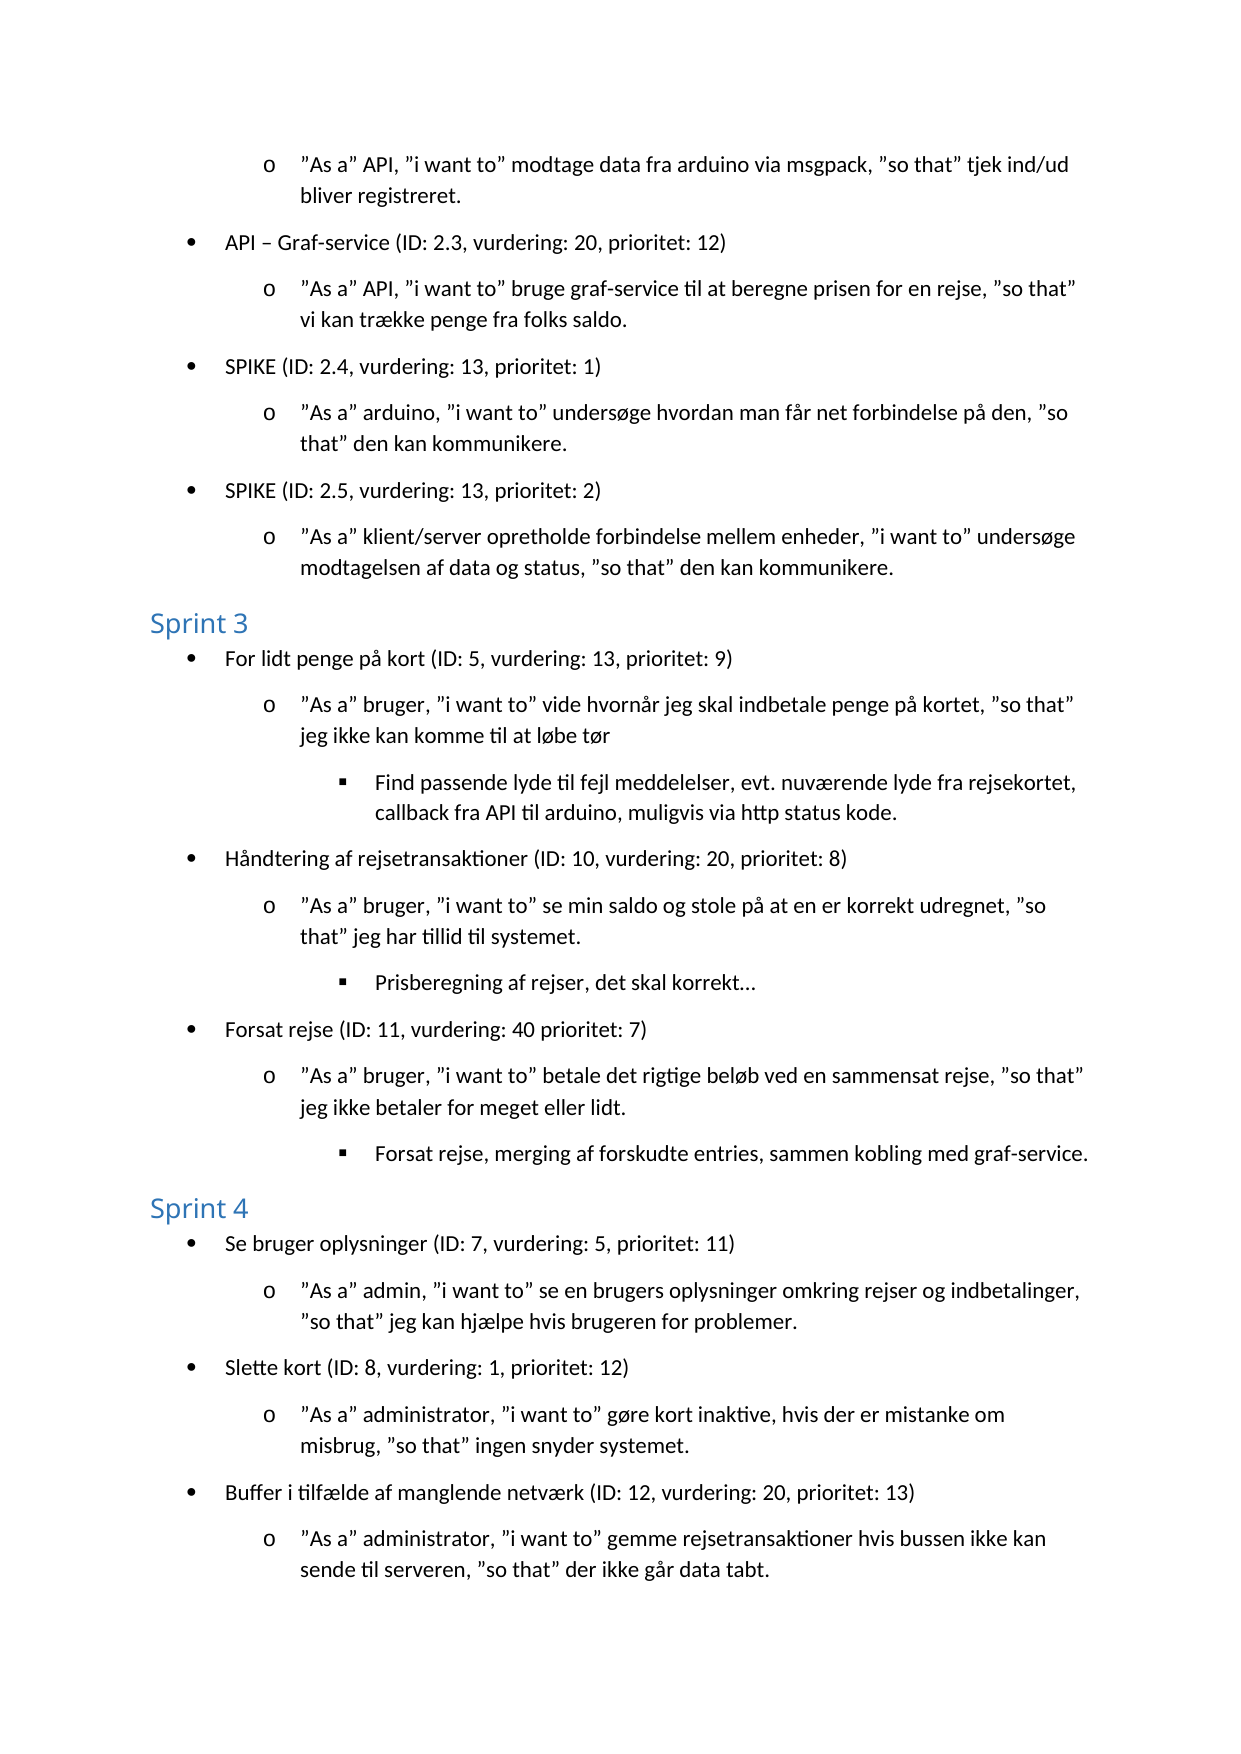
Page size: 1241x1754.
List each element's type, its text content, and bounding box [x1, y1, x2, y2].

list ”As a” arduino, ”i want to” undersøge hvordan man får net forbindelse på den, ”so that” den kan kommunikere. [262, 398, 1090, 457]
list Håndtering af rejsetransaktioner (ID: 10, vurdering: 20, prioritet: 8) [187, 844, 1090, 872]
list ”As a” klient/server opretholde forbindelse mellem enheder, ”i want to” undersøge modtagelsen af data og status, ”so that” den kan kommunikere. [262, 522, 1090, 582]
list API – Graf-service (ID: 2.3, vurdering: 20, prioritet: 12) [187, 228, 1090, 256]
subtitle Sprint 3 [150, 604, 1090, 641]
subtitle Sprint 4 [150, 1190, 1090, 1227]
list ”As a” bruger, ”i want to” se min saldo og stole på at en er korrekt udregnet, ”so that” jeg har tillid til systemet. [262, 891, 1090, 950]
list ”As a” bruger, ”i want to” betale det rigtige beløb ved en sammensat rejse, ”so that” jeg ikke betaler for meget eller lidt. [262, 1062, 1090, 1121]
list Forsat rejse (ID: 11, vurdering: 40 prioritet: 7) [187, 1015, 1090, 1043]
list Slette kort (ID: 8, vurdering: 1, prioritet: 12) [187, 1353, 1090, 1381]
list Buffer i tilfælde af manglende netværk (ID: 12, vurdering: 20, prioritet: 13) [187, 1478, 1090, 1506]
list For lidt penge på kort (ID: 5, vurdering: 13, prioritet: 9) [187, 644, 1090, 672]
list Prisberegning af rejser, det skal korrekt… [337, 968, 1090, 996]
list Find passende lyde til fejl meddelelser, evt. nuværende lyde fra rejsekortet, callback fra API til arduino, muligvis via http status kode. [337, 768, 1090, 826]
list SPIKE (ID: 2.4, vurdering: 13, prioritet: 1) [187, 352, 1090, 380]
list Se bruger oplysninger (ID: 7, vurdering: 5, prioritet: 11) [187, 1229, 1090, 1257]
list ”As a” bruger, ”i want to” vide hvornår jeg skal indbetale penge på kortet, ”so that” jeg ikke kan komme til at løbe tør [262, 690, 1090, 749]
list SPIKE (ID: 2.5, vurdering: 13, prioritet: 2) [187, 476, 1090, 504]
list ”As a” API, ”i want to” modtage data fra arduino via msgpack, ”so that” tjek ind/ud bliver registreret. [262, 150, 1090, 209]
list ”As a” administrator, ”i want to” gøre kort inaktive, hvis der er mistanke om misbrug, ”so that” ingen snyder systemet. [262, 1400, 1090, 1459]
list ”As a” administrator, ”i want to” gemme rejsetransaktioner hvis bussen ikke kan sende til serveren, ”so that” der ikke går data tabt. [262, 1524, 1090, 1583]
list ”As a” API, ”i want to” bruge graf-service til at beregne prisen for en rejse, ”so that” vi kan trække penge fra folks saldo. [262, 274, 1090, 333]
list Forsat rejse, merging af forskudte entries, sammen kobling med graf-service. [337, 1139, 1090, 1167]
list ”As a” admin, ”i want to” se en brugers oplysninger omkring rejser og indbetalinger, ”so that” jeg kan hjælpe hvis brugeren for problemer. [262, 1276, 1090, 1335]
